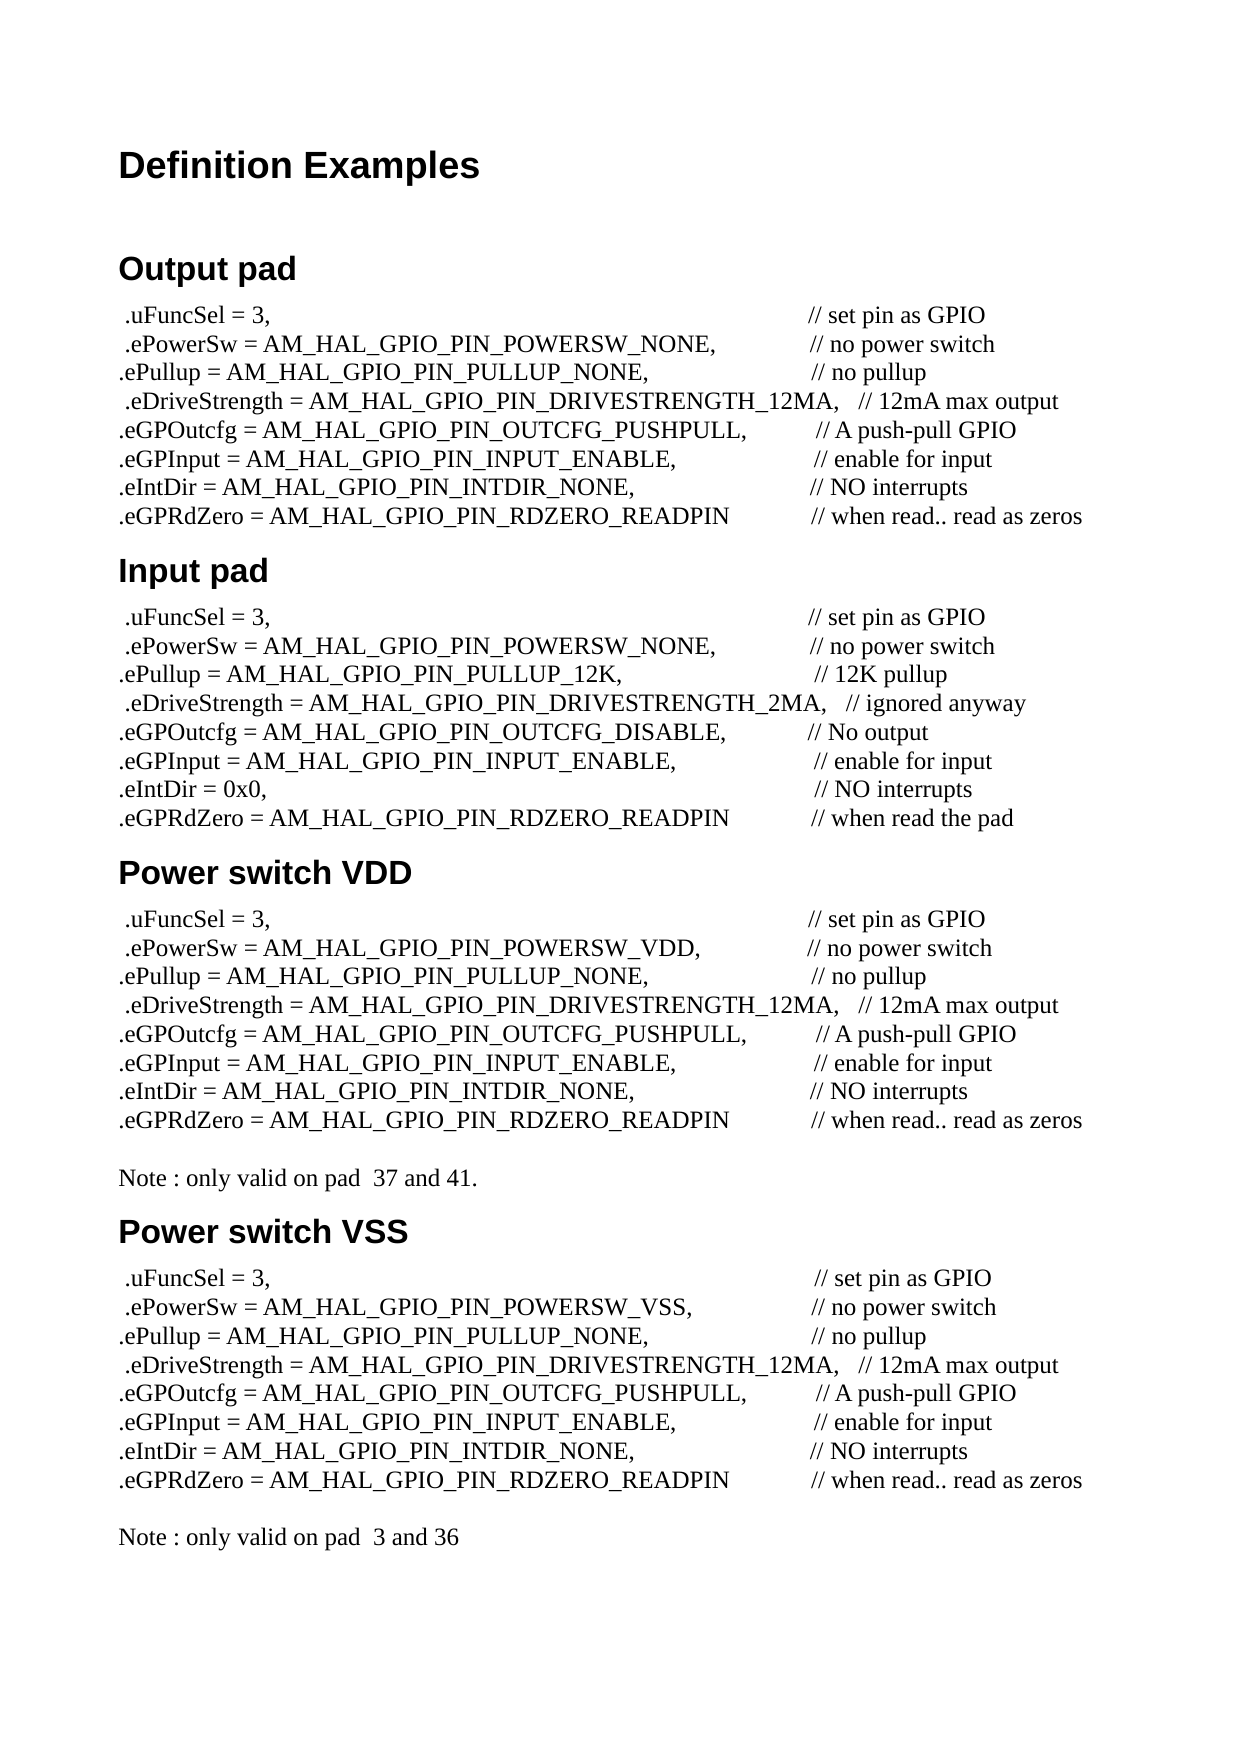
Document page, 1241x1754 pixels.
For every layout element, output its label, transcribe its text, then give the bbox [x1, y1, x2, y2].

text .eGPRdZero = AM_HAL_GPIO_PIN_RDZERO_READPIN // when read.. read as zeros [118, 501, 1122, 530]
text .eDriveStrength = AM_HAL_GPIO_PIN_DRIVESTRENGTH_2MA, // ignored anyway [118, 688, 1122, 717]
subtitle Output pad [118, 249, 1122, 287]
text .eGPOutcfg = AM_HAL_GPIO_PIN_OUTCFG_PUSHPULL, // A push-pull GPIO [118, 1019, 1122, 1048]
text .eDriveStrength = AM_HAL_GPIO_PIN_DRIVESTRENGTH_12MA, // 12mA max output [118, 1350, 1122, 1378]
text .uFuncSel = 3, // set pin as GPIO [118, 300, 1122, 329]
text .eGPRdZero = AM_HAL_GPIO_PIN_RDZERO_READPIN // when read the pad [118, 803, 1122, 832]
text .uFuncSel = 3, // set pin as GPIO [118, 904, 1122, 933]
text .ePullup = AM_HAL_GPIO_PIN_PULLUP_NONE, // no pullup [118, 1321, 1122, 1350]
text .eIntDir = 0x0, // NO interrupts [118, 774, 1122, 803]
text .ePullup = AM_HAL_GPIO_PIN_PULLUP_NONE, // no pullup [118, 961, 1122, 990]
text .eIntDir = AM_HAL_GPIO_PIN_INTDIR_NONE, // NO interrupts [118, 1076, 1122, 1105]
text .eIntDir = AM_HAL_GPIO_PIN_INTDIR_NONE, // NO interrupts [118, 1436, 1122, 1465]
text Note : only valid on pad 37 and 41. [118, 1163, 1122, 1191]
text .ePowerSw = AM_HAL_GPIO_PIN_POWERSW_NONE, // no power switch [118, 329, 1122, 357]
text .eIntDir = AM_HAL_GPIO_PIN_INTDIR_NONE, // NO interrupts [118, 472, 1122, 501]
subtitle Input pad [118, 551, 1122, 589]
text .eGPInput = AM_HAL_GPIO_PIN_INPUT_ENABLE, // enable for input [118, 1407, 1122, 1436]
text .eGPOutcfg = AM_HAL_GPIO_PIN_OUTCFG_DISABLE, // No output [118, 717, 1122, 746]
text .ePowerSw = AM_HAL_GPIO_PIN_POWERSW_VDD, // no power switch [118, 933, 1122, 961]
text .eGPInput = AM_HAL_GPIO_PIN_INPUT_ENABLE, // enable for input [118, 444, 1122, 472]
subtitle Definition Examples [118, 143, 1122, 187]
text .eGPInput = AM_HAL_GPIO_PIN_INPUT_ENABLE, // enable for input [118, 1048, 1122, 1076]
text .eDriveStrength = AM_HAL_GPIO_PIN_DRIVESTRENGTH_12MA, // 12mA max output [118, 386, 1122, 415]
subtitle Power switch VSS [118, 1212, 1122, 1251]
text .eGPRdZero = AM_HAL_GPIO_PIN_RDZERO_READPIN // when read.. read as zeros [118, 1465, 1122, 1493]
text .eGPRdZero = AM_HAL_GPIO_PIN_RDZERO_READPIN // when read.. read as zeros [118, 1105, 1122, 1134]
text .eDriveStrength = AM_HAL_GPIO_PIN_DRIVESTRENGTH_12MA, // 12mA max output [118, 990, 1122, 1019]
text .ePullup = AM_HAL_GPIO_PIN_PULLUP_NONE, // no pullup [118, 357, 1122, 386]
text .ePowerSw = AM_HAL_GPIO_PIN_POWERSW_VSS, // no power switch [118, 1292, 1122, 1321]
text .ePullup = AM_HAL_GPIO_PIN_PULLUP_12K, // 12K pullup [118, 659, 1122, 688]
subtitle Power switch VDD [118, 853, 1122, 891]
text .eGPInput = AM_HAL_GPIO_PIN_INPUT_ENABLE, // enable for input [118, 746, 1122, 774]
text Note : only valid on pad 3 and 36 [118, 1522, 1122, 1551]
text .eGPOutcfg = AM_HAL_GPIO_PIN_OUTCFG_PUSHPULL, // A push-pull GPIO [118, 415, 1122, 444]
text .eGPOutcfg = AM_HAL_GPIO_PIN_OUTCFG_PUSHPULL, // A push-pull GPIO [118, 1378, 1122, 1407]
text .uFuncSel = 3, // set pin as GPIO [118, 1263, 1122, 1292]
text .uFuncSel = 3, // set pin as GPIO [118, 602, 1122, 631]
text .ePowerSw = AM_HAL_GPIO_PIN_POWERSW_NONE, // no power switch [118, 631, 1122, 659]
